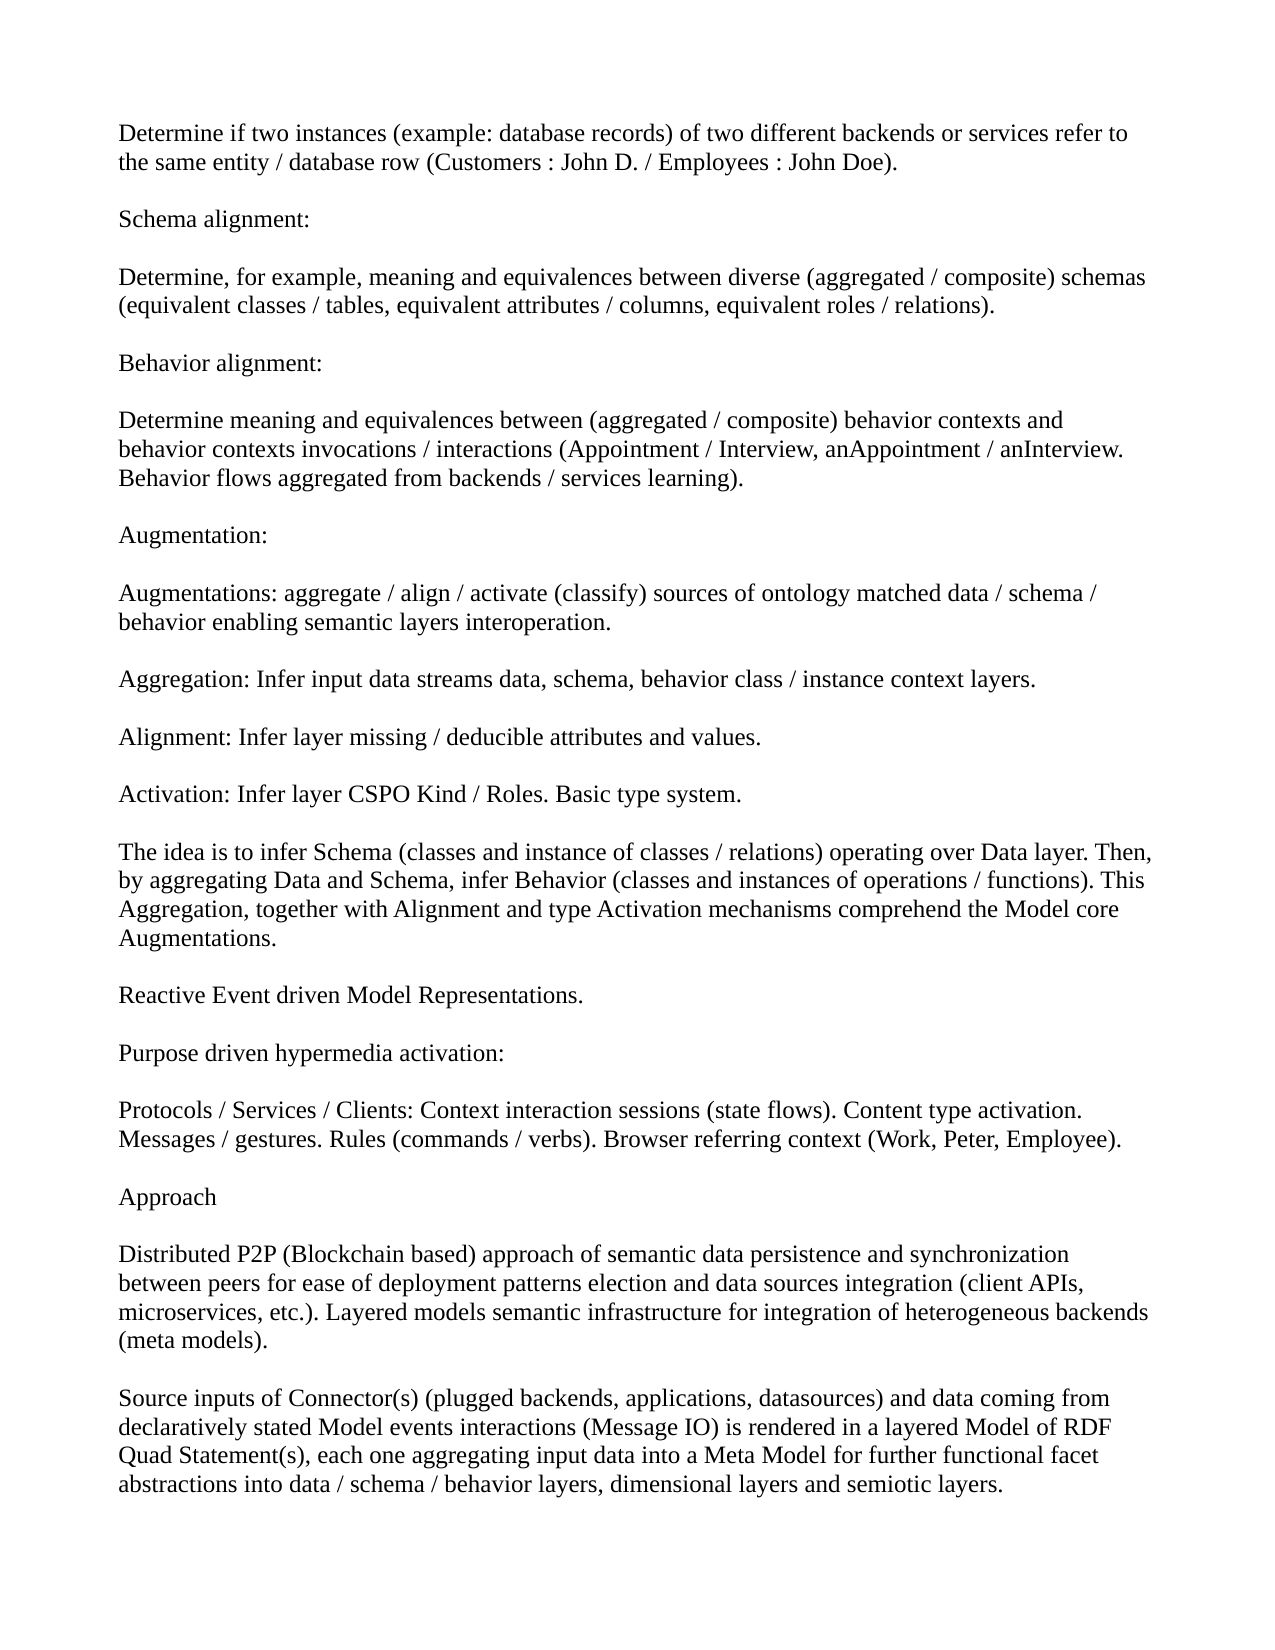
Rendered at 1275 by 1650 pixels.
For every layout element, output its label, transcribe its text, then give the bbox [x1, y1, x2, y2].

text Activation: Infer layer CSPO Kind / Roles. Basic type system. [118, 779, 1157, 808]
text Augmentation: [118, 521, 1157, 549]
text Source inputs of Connector(s) (plugged backends, applications, datasources) and data coming from declaratively stated Model events interactions (Message IO) is rendered in a layered Model of RDF Quad Statement(s), each one aggregating input data into a Meta Model for further functional facet abstractions into data / schema / behavior layers, dimensional layers and semiotic layers. [118, 1383, 1157, 1498]
text Approach [118, 1182, 1157, 1211]
text Augmentations: aggregate / align / activate (classify) sources of ontology matched data / schema / behavior enabling semantic layers interoperation. [118, 578, 1157, 636]
text Aggregation: Infer input data streams data, schema, behavior class / instance context layers. [118, 664, 1157, 693]
text Reactive Event driven Model Representations. [118, 981, 1157, 1009]
text Distributed P2P (Blockchain based) approach of semantic data persistence and synchronization between peers for ease of deployment patterns election and data sources integration (client APIs, microservices, etc.). Layered models semantic infrastructure for integration of heterogeneous backends (meta models). [118, 1239, 1157, 1354]
text Purpose driven hypermedia activation: [118, 1038, 1157, 1067]
text Alignment: Infer layer missing / deducible attributes and values. [118, 722, 1157, 751]
text Protocols / Services / Clients: Context interaction sessions (state flows). Content type activation. Messages / gestures. Rules (commands / verbs). Browser referring context (Work, Peter, Employee). [118, 1096, 1157, 1153]
text The idea is to infer Schema (classes and instance of classes / relations) operating over Data layer. Then, by aggregating Data and Schema, infer Behavior (classes and instances of operations / functions). This Aggregation, together with Alignment and type Activation mechanisms comprehend the Model core Augmentations. [118, 837, 1157, 952]
text Determine if two instances (example: database records) of two different backends or services refer to the same entity / database row (Customers : John D. / Employees : John Doe). Schema alignment: Determine, for example, meaning and equivalences between diverse (aggregated / composite) schemas (equivalent classes / tables, equivalent attributes / columns, equivalent roles / relations). Behavior alignment: Determine meaning and equivalences between (aggregated / composite) behavior contexts and behavior contexts invocations / interactions (Appointment / Interview, anAppointment / anInterview. Behavior flows aggregated from backends / services learning). [118, 118, 1157, 492]
